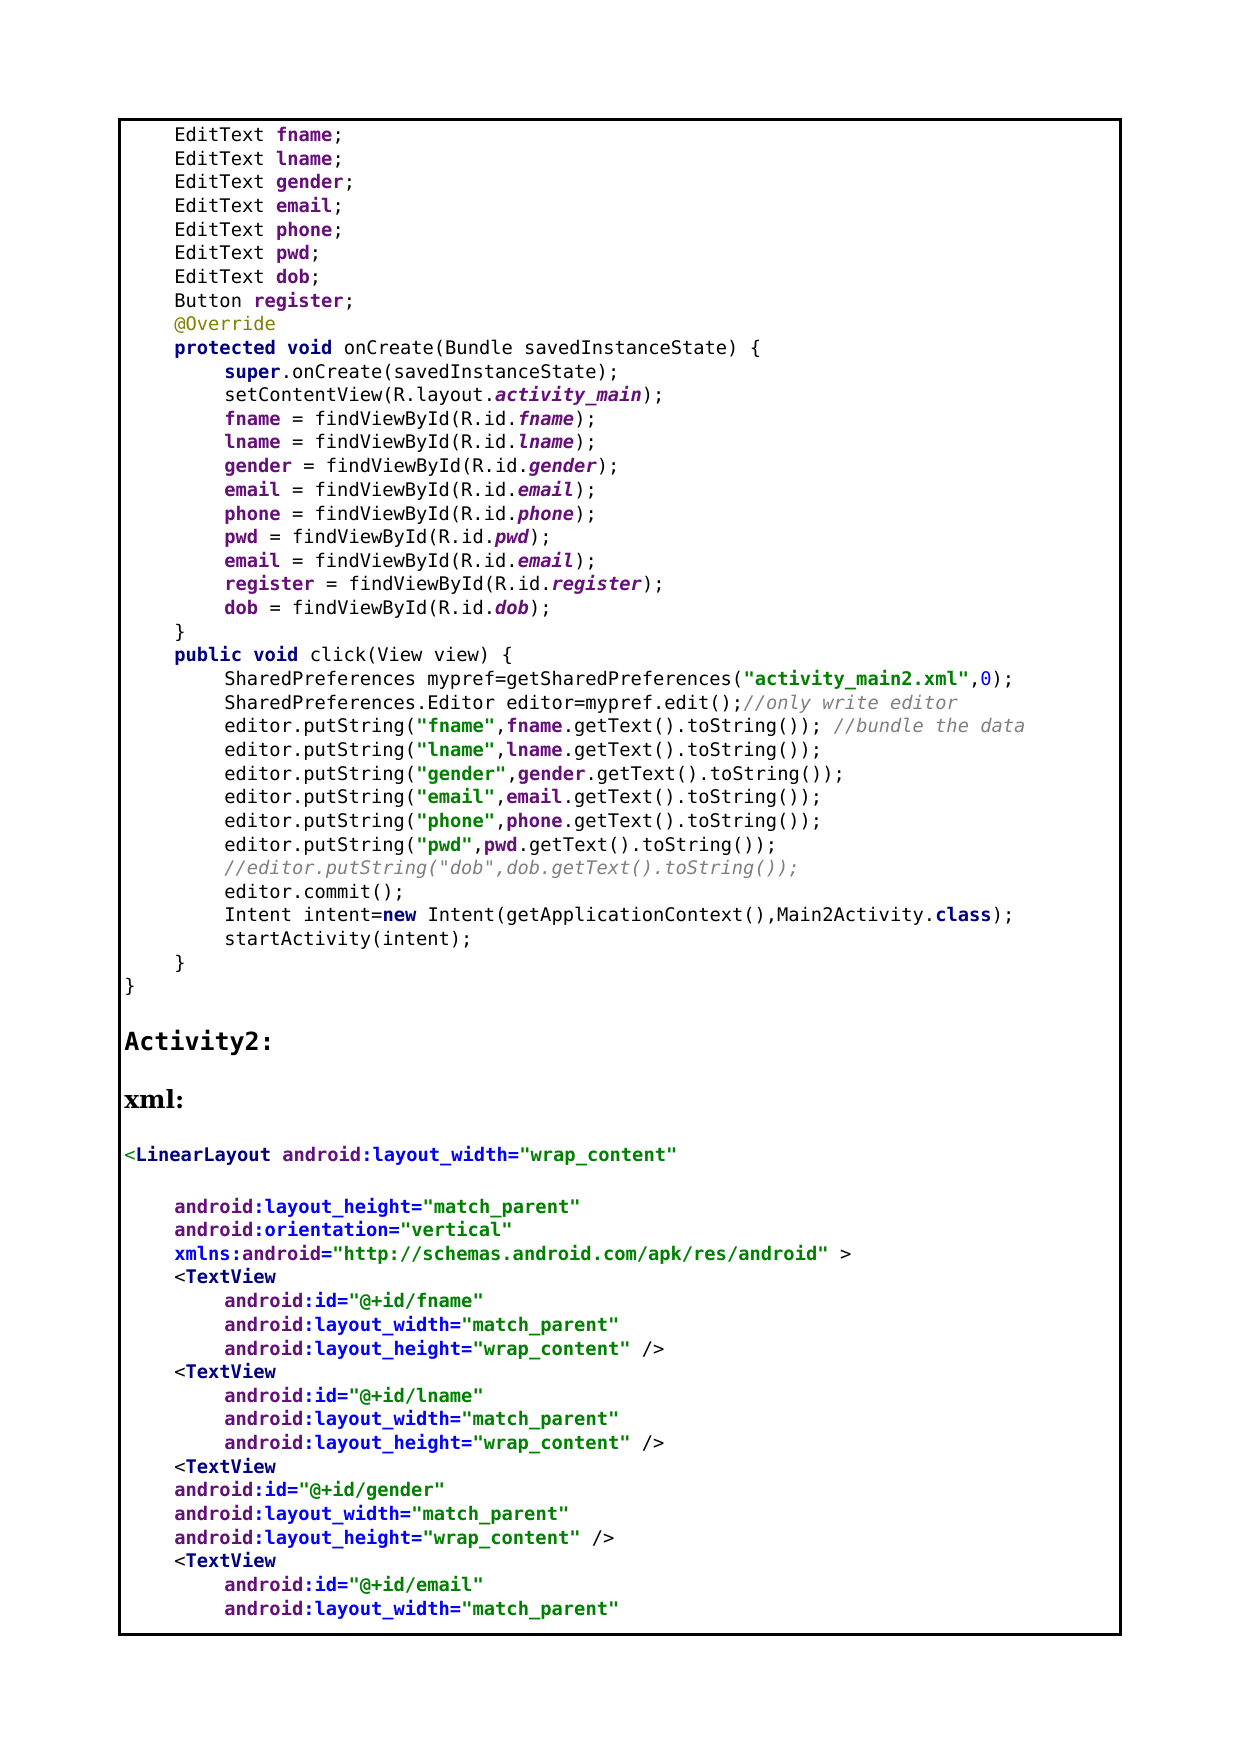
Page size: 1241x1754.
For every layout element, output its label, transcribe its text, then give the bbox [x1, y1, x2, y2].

text setContentView(R.layout.activity_main); [124, 384, 1116, 408]
text android:layout_height="match_parent" [124, 1196, 1116, 1219]
text super.onCreate(savedInstanceState); [124, 361, 1116, 384]
text android:layout_width="match_parent" [124, 1598, 1116, 1621]
text android:layout_width="match_parent" [124, 1408, 1116, 1432]
text email = findViewById(R.id.email); [124, 550, 1116, 573]
text EditText fname; [124, 124, 1116, 148]
text <TextView [124, 1456, 1116, 1479]
text editor.putString("email",email.getText().toString()); [124, 786, 1116, 810]
text editor.putString("lname",lname.getText().toString()); [124, 739, 1116, 763]
text android:id="@+id/email" [124, 1574, 1116, 1598]
text EditText phone; [124, 219, 1116, 242]
text EditText email; [124, 195, 1116, 219]
text lname = findViewById(R.id.lname); [124, 432, 1116, 455]
text email = findViewById(R.id.email); [124, 479, 1116, 502]
text android:layout_width="match_parent" [124, 1503, 1116, 1527]
text } [124, 621, 1116, 644]
text EditText lname; [124, 148, 1116, 171]
text public void click(View view) { [124, 644, 1116, 668]
text SharedPreferences mypref=getSharedPreferences("activity_main2.xml",0); [124, 668, 1116, 692]
text android:layout_height="wrap_content" /> [124, 1527, 1116, 1550]
text Intent intent=new Intent(getApplicationContext(),Main2Activity.class); [124, 904, 1116, 928]
text xml: [124, 1085, 1116, 1115]
text android:id="@+id/lname" [124, 1385, 1116, 1408]
text phone = findViewById(R.id.phone); [124, 502, 1116, 526]
text editor.commit(); [124, 881, 1116, 904]
text <TextView [124, 1267, 1116, 1290]
text gender = findViewById(R.id.gender); [124, 455, 1116, 479]
text editor.putString("fname",fname.getText().toString()); //bundle the data [124, 715, 1116, 739]
text editor.putString("phone",phone.getText().toString()); [124, 810, 1116, 833]
text android:layout_height="wrap_content" /> [124, 1432, 1116, 1456]
text fname = findViewById(R.id.fname); [124, 408, 1116, 432]
text <TextView [124, 1361, 1116, 1385]
text android:orientation="vertical" [124, 1219, 1116, 1243]
text android:id="@+id/gender" [124, 1479, 1116, 1503]
text dob = findViewById(R.id.dob); [124, 597, 1116, 621]
text } [124, 952, 1116, 975]
text @Override [124, 313, 1116, 337]
text Activity2: [124, 1027, 1116, 1056]
text <LinearLayout android:layout_width="wrap_content" [124, 1144, 1116, 1166]
text xmlns:android="http://schemas.android.com/apk/res/android" > [124, 1243, 1116, 1267]
text EditText dob; [124, 266, 1116, 290]
text SharedPreferences.Editor editor=mypref.edit();//only write editor [124, 692, 1116, 715]
text editor.putString("pwd",pwd.getText().toString()); [124, 833, 1116, 857]
text pwd = findViewById(R.id.pwd); [124, 526, 1116, 550]
text register = findViewById(R.id.register); [124, 573, 1116, 597]
text //editor.putString("dob",dob.getText().toString()); [124, 857, 1116, 881]
text android:id="@+id/fname" [124, 1290, 1116, 1314]
text startActivity(intent); [124, 928, 1116, 952]
text EditText gender; [124, 171, 1116, 195]
text } [124, 975, 1116, 997]
text android:layout_height="wrap_content" /> [124, 1337, 1116, 1361]
text <TextView [124, 1550, 1116, 1574]
text editor.putString("gender",gender.getText().toString()); [124, 763, 1116, 786]
text EditText pwd; [124, 242, 1116, 266]
text android:layout_width="match_parent" [124, 1314, 1116, 1337]
text protected void onCreate(Bundle savedInstanceState) { [124, 337, 1116, 361]
text Button register; [124, 290, 1116, 313]
